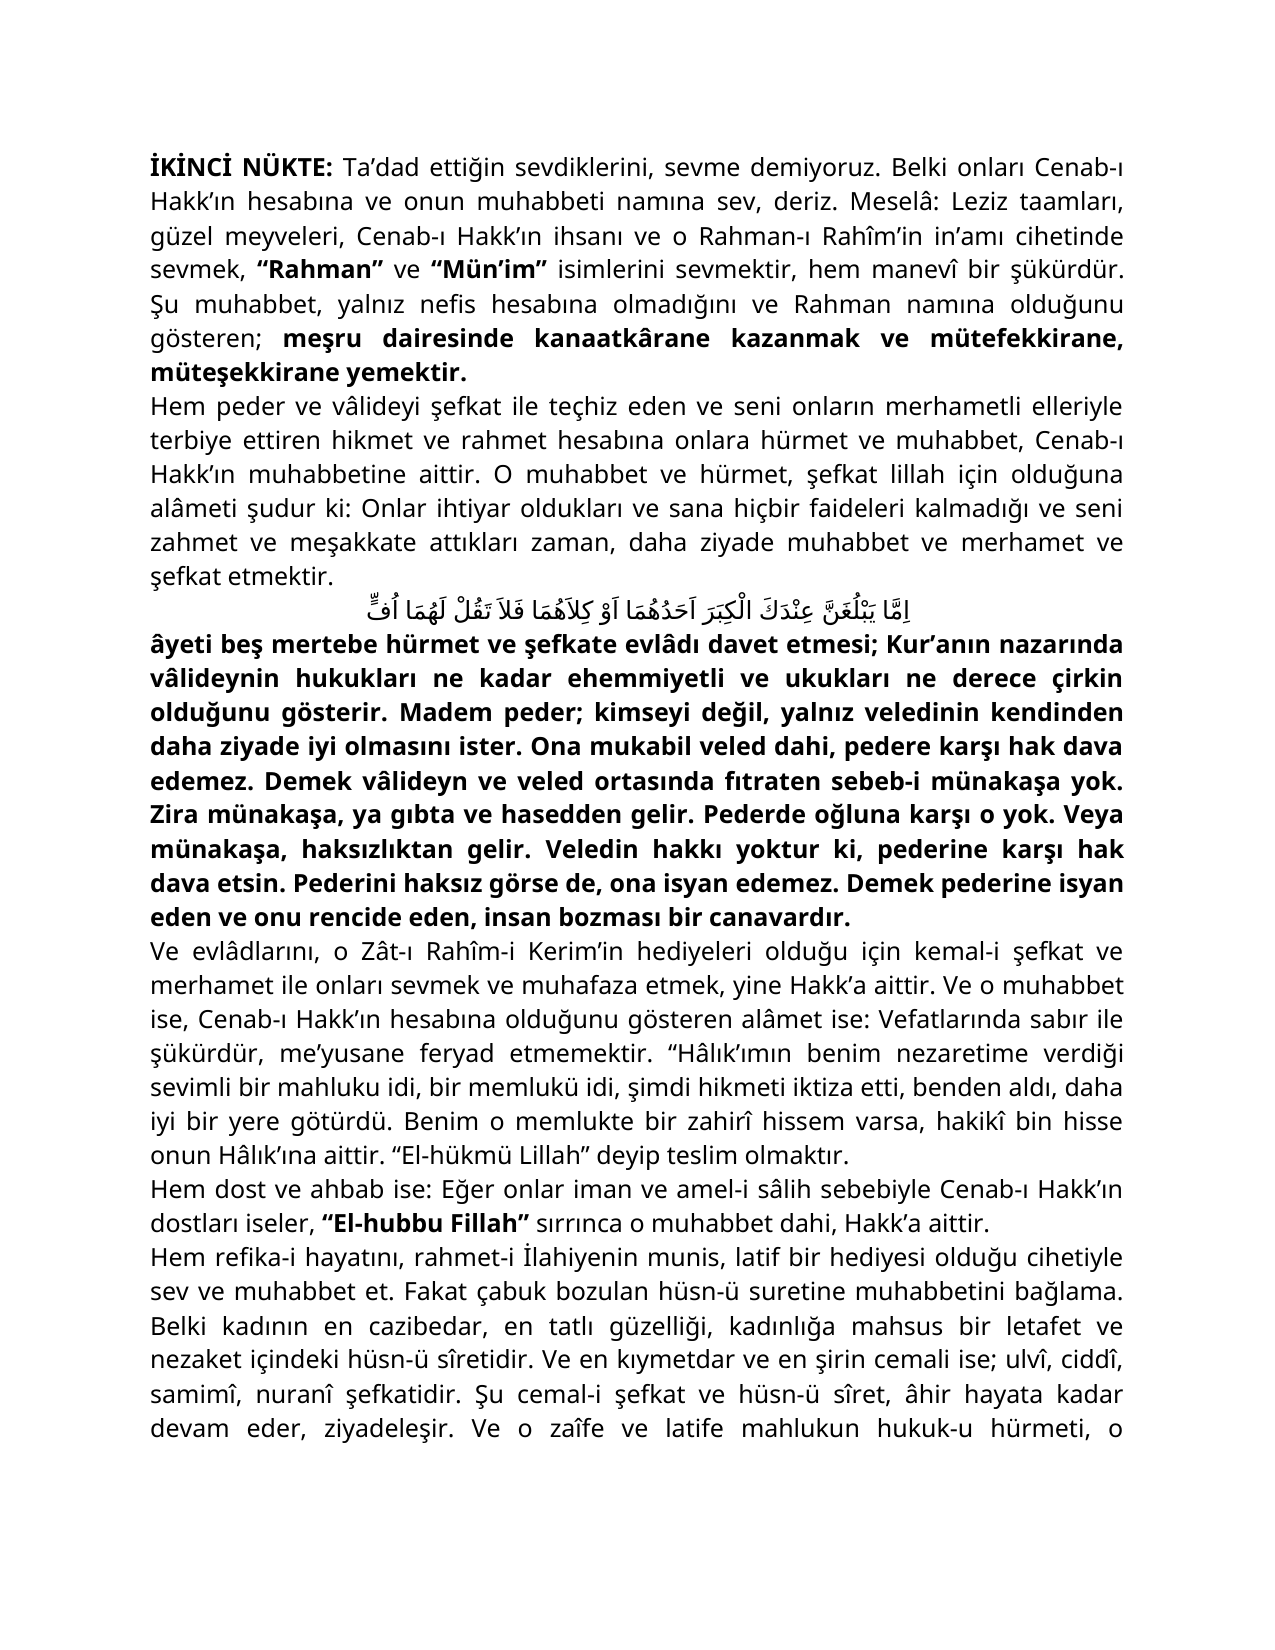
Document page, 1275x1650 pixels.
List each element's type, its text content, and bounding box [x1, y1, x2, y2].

text Hem dost ve ahbab ise: Eğer onlar iman ve amel-i sâlih sebebiyle Cenab-ı Hakk’ın dostları iseler, “El-hubbu Fillah” sırrınca o muhabbet dahi, Hakk’a aittir. [150, 1172, 1125, 1240]
text Hem refika-i hayatını, rahmet-i İlahiyenin munis, latif bir hediyesi olduğu cihetiyle sev ve muhabbet et. Fakat çabuk bozulan hüsn-ü suretine muhabbetini bağlama. Belki kadının en cazibedar, en tatlı güzelliği, kadınlığa mahsus bir letafet ve nezaket içindeki hüsn-ü sîretidir. Ve en kıymetdar ve en şirin cemali ise; ulvî, ciddî, samimî, nuranî şefkatidir. Şu cemal-i şefkat ve hüsn-ü sîret, âhir hayata kadar devam eder, ziyadeleşir. Ve o zaîfe ve latife mahlukun hukuk-u hürmeti, o [150, 1240, 1125, 1444]
text اِمَّا يَبْلُغَنَّ عِنْدَكَ الْكِبَرَ اَحَدُهُمَا اَوْ كِلاَهُمَا فَلاَ تَقُلْ لَهُمَا اُفٍّ [150, 593, 1125, 627]
text İKİNCİ NÜKTE: Ta’dad ettiğin sevdiklerini, sevme demiyoruz. Belki onları Cenab-ı Hakk’ın hesabına ve onun muhabbeti namına sev, deriz. Meselâ: Leziz taamları, güzel meyveleri, Cenab-ı Hakk’ın ihsanı ve o Rahman-ı Rahîm’in in’amı cihetinde sevmek, “Rahman” ve “Mün’im” isimlerini sevmektir, hem manevî bir şükürdür. Şu muhabbet, yalnız nefis hesabına olmadığını ve Rahman namına olduğunu gösteren; meşru dairesinde kanaatkârane kazanmak ve mütefekkirane, müteşekkirane yemektir. [150, 150, 1125, 388]
text Hem peder ve vâlideyi şefkat ile teçhiz eden ve seni onların merhametli elleriyle terbiye ettiren hikmet ve rahmet hesabına onlara hürmet ve muhabbet, Cenab-ı Hakk’ın muhabbetine aittir. O muhabbet ve hürmet, şefkat lillah için olduğuna alâmeti şudur ki: Onlar ihtiyar oldukları ve sana hiçbir faideleri kalmadığı ve seni zahmet ve meşakkate attıkları zaman, daha ziyade muhabbet ve merhamet ve şefkat etmektir. [150, 388, 1125, 593]
text âyeti beş mertebe hürmet ve şefkate evlâdı davet etmesi; Kur’anın nazarında vâlideynin hukukları ne kadar ehemmiyetli ve ukukları ne derece çirkin olduğunu gösterir. Madem peder; kimseyi değil, yalnız veledinin kendinden daha ziyade iyi olmasını ister. Ona mukabil veled dahi, pedere karşı hak dava edemez. Demek vâlideyn ve veled ortasında fıtraten sebeb-i münakaşa yok. Zira münakaşa, ya gıbta ve hasedden gelir. Pederde oğluna karşı o yok. Veya münakaşa, haksızlıktan gelir. Veledin hakkı yoktur ki, pederine karşı hak dava etsin. Pederini haksız görse de, ona isyan edemez. Demek pederine isyan eden ve onu rencide eden, insan bozması bir canavardır. [150, 627, 1125, 933]
text Ve evlâdlarını, o Zât-ı Rahîm-i Kerim’in hediyeleri olduğu için kemal-i şefkat ve merhamet ile onları sevmek ve muhafaza etmek, yine Hakk’a aittir. Ve o muhabbet ise, Cenab-ı Hakk’ın hesabına olduğunu gösteren alâmet ise: Vefatlarında sabır ile şükürdür, me’yusane feryad etmemektir. “Hâlık’ımın benim nezaretime verdiği sevimli bir mahluku idi, bir memlukü idi, şimdi hikmeti iktiza etti, benden aldı, daha iyi bir yere götürdü. Benim o memlukte bir zahirî hissem varsa, hakikî bin hisse onun Hâlık’ına aittir. “El-hükmü Lillah” deyip teslim olmaktır. [150, 933, 1125, 1172]
